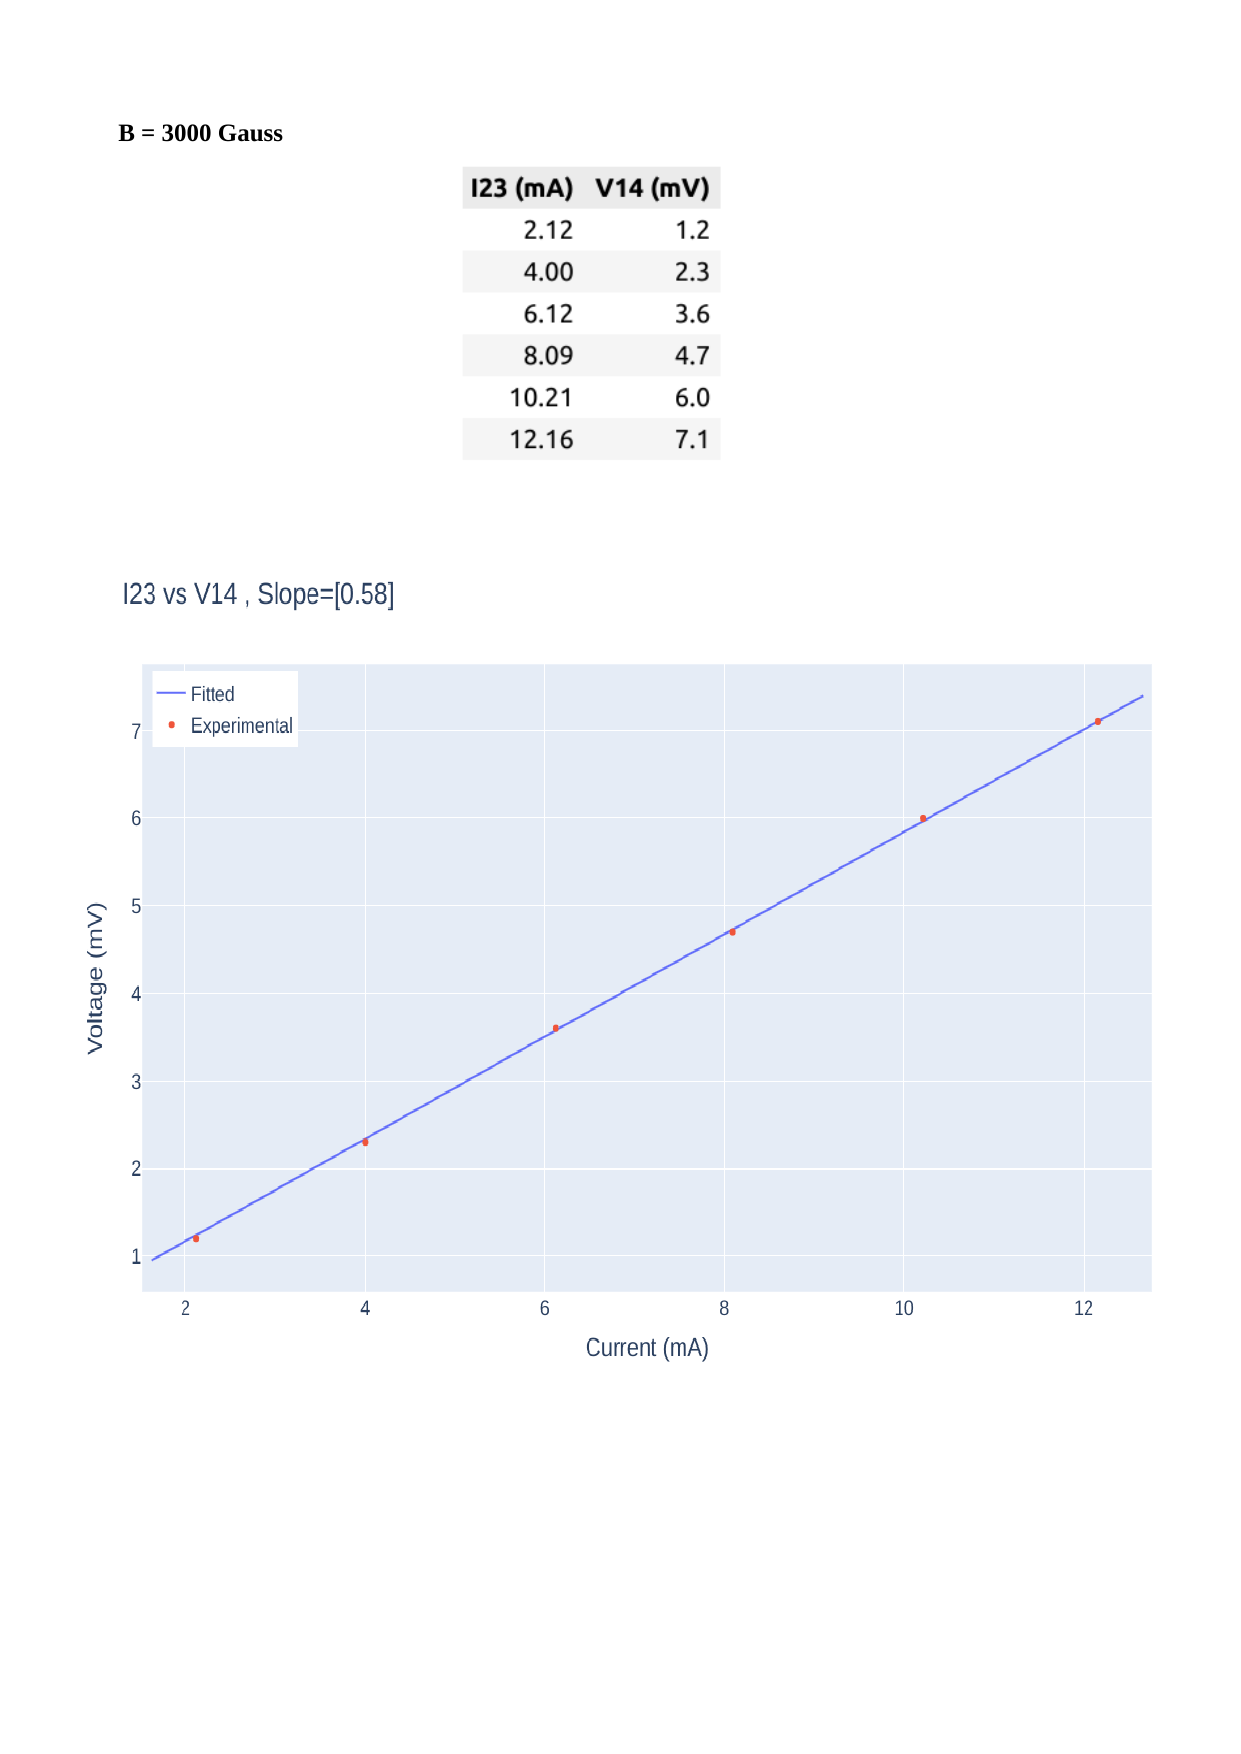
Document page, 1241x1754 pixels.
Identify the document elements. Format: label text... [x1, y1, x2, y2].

picture [59, 549, 1182, 1382]
picture [462, 163, 726, 464]
text B = 3000 Gauss [118, 118, 1122, 147]
